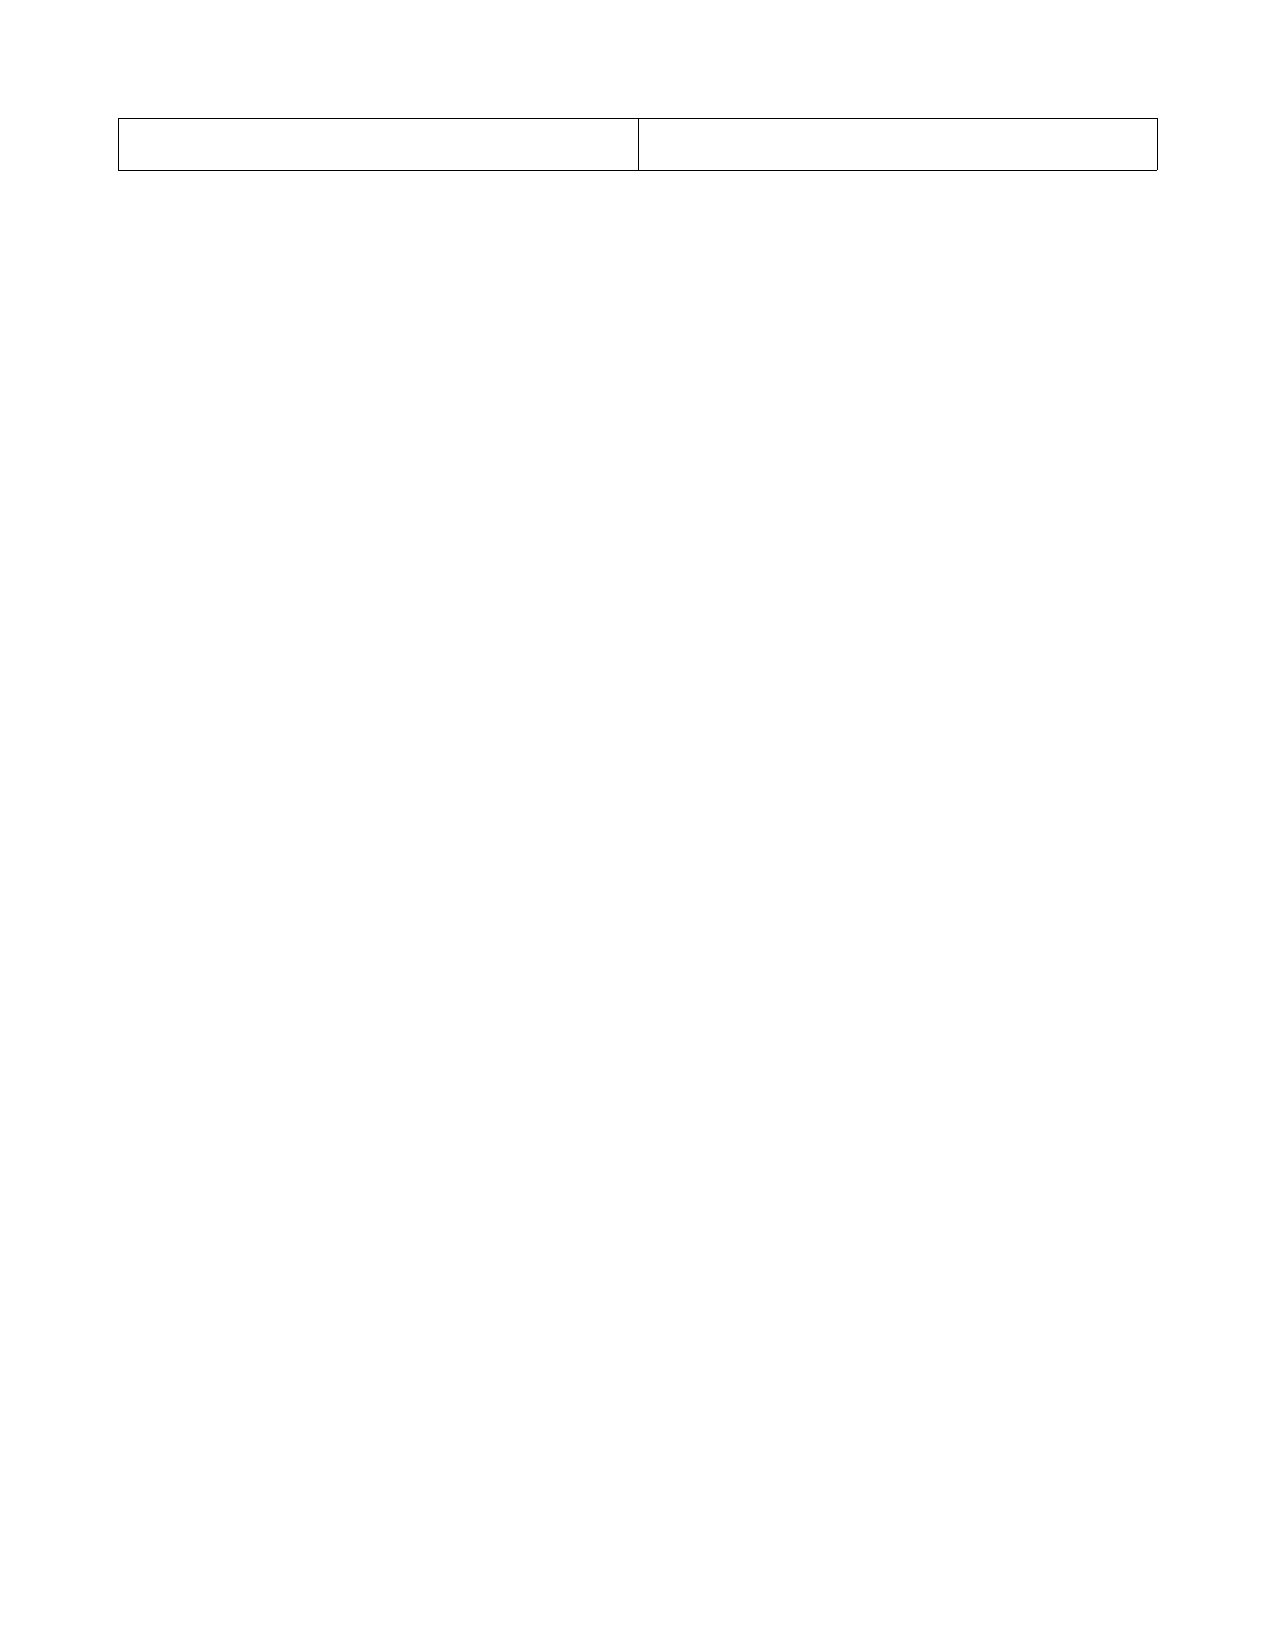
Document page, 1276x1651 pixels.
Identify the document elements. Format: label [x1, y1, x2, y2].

table_cell [119, 119, 638, 170]
table_cell [639, 119, 1157, 170]
